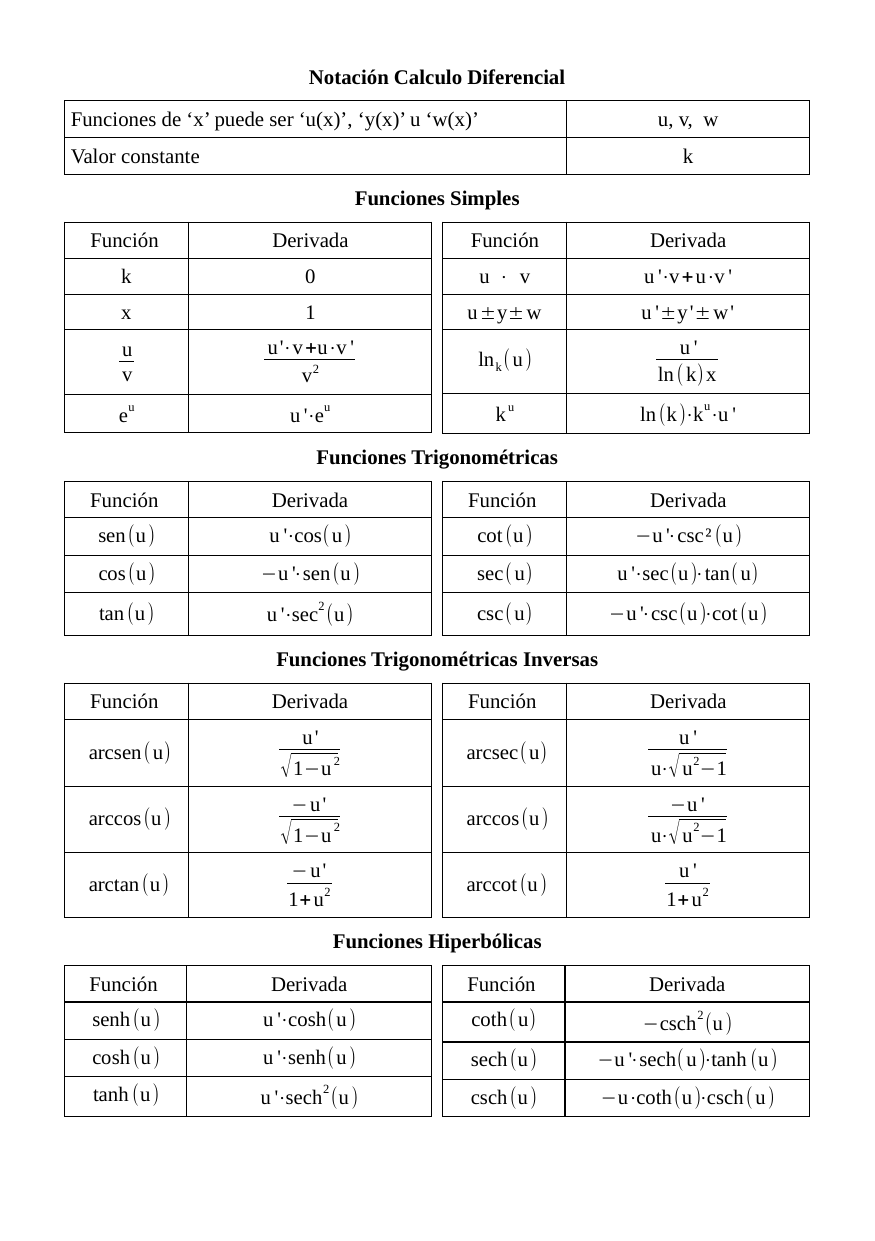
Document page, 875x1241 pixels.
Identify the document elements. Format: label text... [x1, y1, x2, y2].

table_cell [567, 593, 809, 634]
table_cell [187, 1003, 431, 1039]
table_cell [189, 593, 431, 634]
table_cell [566, 1080, 809, 1116]
table_header Función [65, 966, 186, 1001]
table_cell [567, 720, 809, 786]
table_cell [567, 518, 809, 555]
table_header Notación Calculo Diferencial [59, 59, 815, 94]
table_header Función [443, 223, 566, 258]
table_header u, v, w [567, 101, 809, 137]
table_cell [443, 593, 566, 634]
table_cell [65, 1077, 186, 1116]
table_cell [443, 1043, 564, 1079]
table_cell [65, 853, 188, 917]
table_cell [567, 787, 809, 852]
table_cell [65, 295, 188, 329]
table_cell [443, 1003, 564, 1041]
table_header Derivada [189, 684, 431, 719]
table_header Funciones Trigonométricas Inversas [59, 641, 815, 677]
table_cell [65, 787, 188, 852]
table_header Función [65, 684, 188, 719]
table_cell [567, 330, 809, 393]
table_header Función [443, 684, 566, 719]
table_header Funciones Simples [59, 180, 815, 216]
table_cell [443, 720, 566, 786]
table_cell [189, 295, 431, 329]
table_cell [443, 787, 566, 852]
table_cell [443, 295, 566, 329]
table_cell [65, 593, 188, 634]
table_header Función [443, 966, 564, 1001]
table_cell [187, 1040, 431, 1076]
table_cell [189, 259, 431, 294]
table_cell [187, 1077, 431, 1116]
table_cell [189, 720, 431, 786]
table_header Derivada [189, 223, 431, 258]
table_header Derivada [567, 482, 809, 517]
table_header Derivada [189, 482, 431, 517]
table_header Derivada [187, 966, 431, 1001]
table_header Funciones Hiperbólicas [59, 924, 815, 959]
table_cell [437, 677, 815, 924]
table_cell [189, 853, 431, 917]
table_header Derivada [566, 966, 809, 1001]
table_cell [189, 330, 431, 394]
table_cell [567, 394, 809, 433]
table_cell Valor constante [65, 138, 566, 173]
table_cell [65, 556, 188, 592]
table_cell [437, 475, 815, 641]
table_cell [566, 1003, 809, 1041]
table_cell [443, 394, 566, 433]
table_cell [59, 959, 437, 1123]
table_cell [443, 853, 566, 917]
table_cell [65, 518, 188, 555]
table_cell [443, 259, 566, 294]
table_cell [65, 720, 188, 786]
table_cell [443, 1080, 564, 1116]
table_cell [65, 330, 188, 394]
table_cell [567, 259, 809, 294]
table_cell [59, 216, 437, 439]
table_cell [443, 556, 566, 592]
table_cell [567, 853, 809, 917]
table_cell [65, 1003, 186, 1039]
table_cell [65, 1040, 186, 1076]
table_cell [59, 677, 437, 924]
table_cell [59, 95, 815, 180]
table_header Derivada [567, 223, 809, 258]
table_cell [65, 395, 188, 432]
table_header Función [443, 482, 566, 517]
table_header Función [65, 482, 188, 517]
table_header Funciones de ‘x’ puede ser ‘u(x)’, ‘y(x)’ u ‘w(x)’ [65, 101, 566, 137]
table_cell [189, 787, 431, 852]
table_header Derivada [567, 684, 809, 719]
table_header Funciones Trigonométricas [59, 440, 815, 475]
table_cell [65, 259, 188, 294]
table_cell [566, 1043, 809, 1079]
table_cell [189, 556, 431, 592]
table_cell [437, 216, 815, 439]
table_cell [443, 330, 566, 393]
table_cell [437, 959, 815, 1123]
table_header Función [65, 223, 188, 258]
table_cell [443, 518, 566, 555]
table_cell [567, 556, 809, 592]
table_cell [189, 518, 431, 555]
table_cell [189, 395, 431, 432]
table_cell [567, 295, 809, 329]
table_cell k [567, 138, 809, 173]
table_cell [59, 475, 437, 641]
